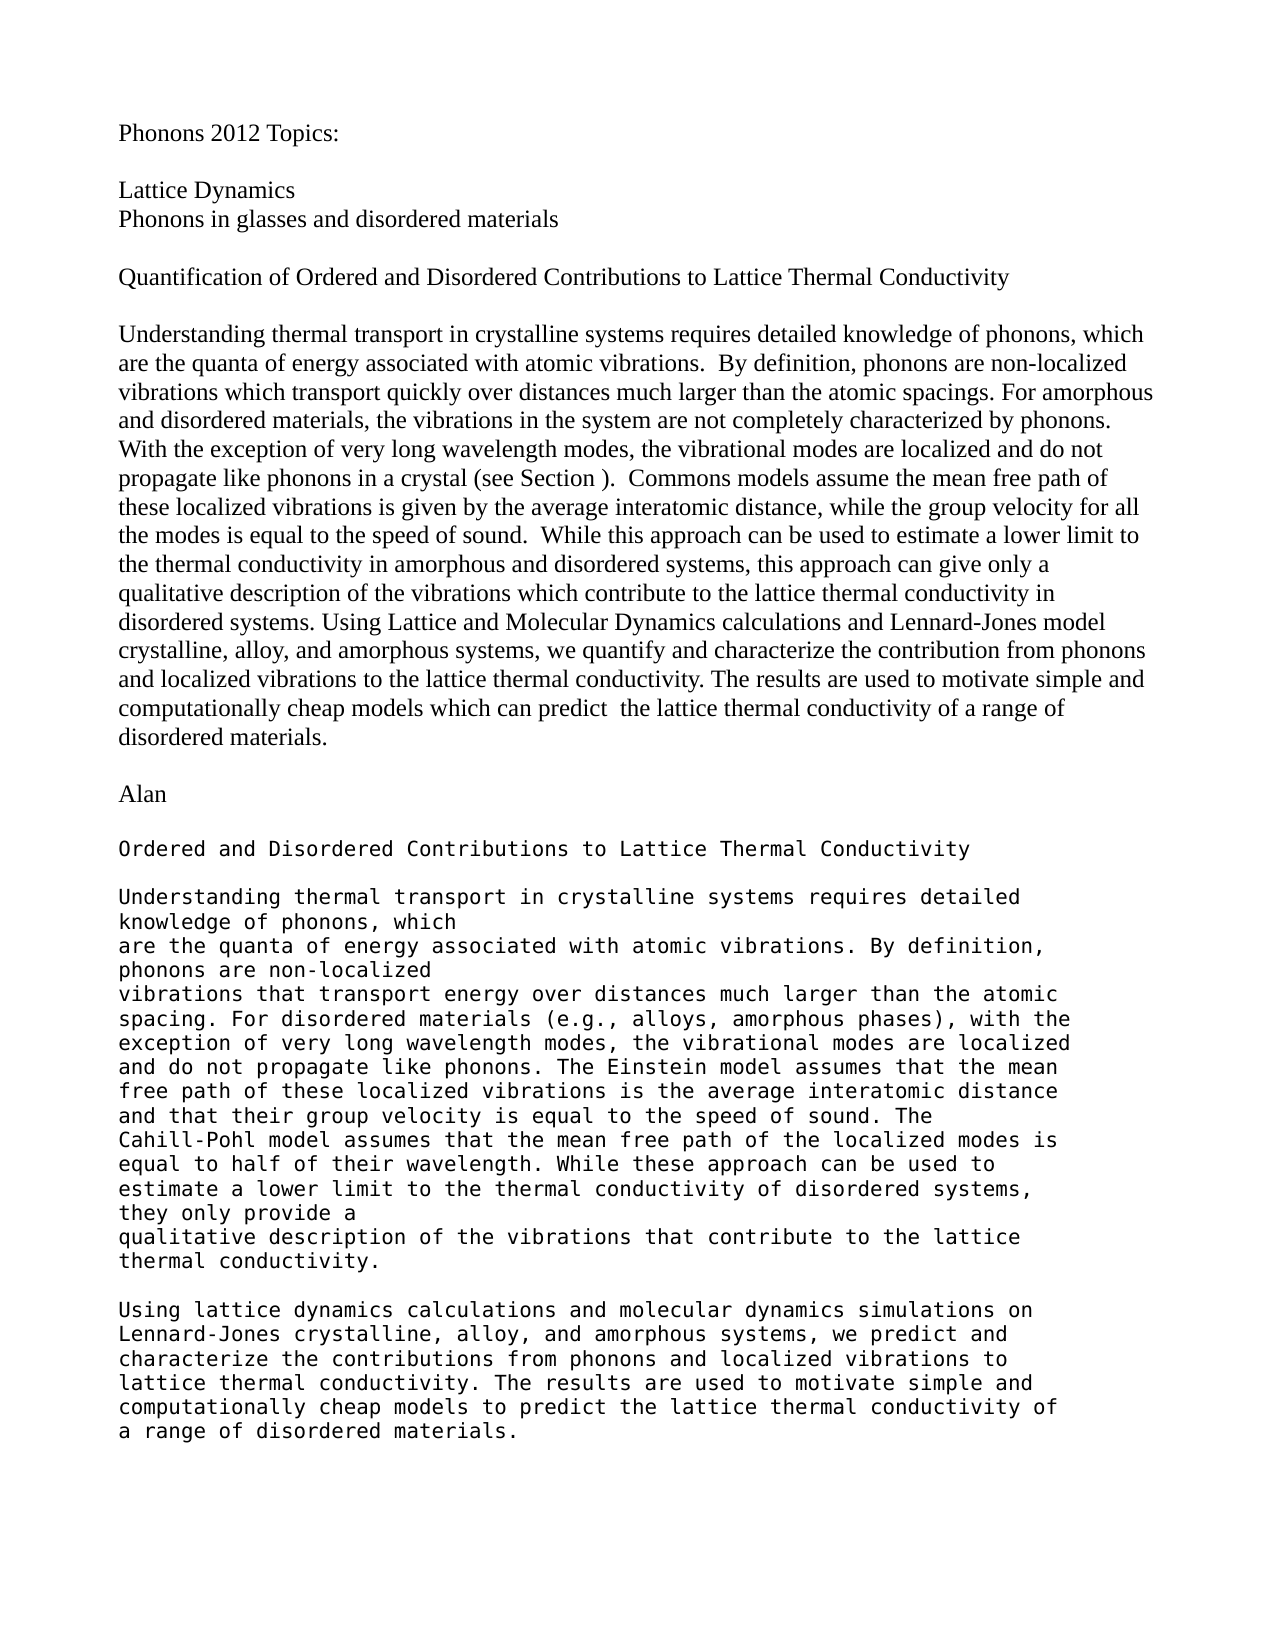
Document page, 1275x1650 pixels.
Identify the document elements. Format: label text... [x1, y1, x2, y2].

text a range of disordered materials. [118, 1419, 1157, 1444]
text qualitative description of the vibrations that contribute to the lattice [118, 1225, 1157, 1249]
text equal to half of their wavelength. While these approach can be used to [118, 1152, 1157, 1177]
text spacing. For disordered materials (e.g., alloys, amorphous phases), with the [118, 1007, 1157, 1031]
text and do not propagate like phonons. The Einstein model assumes that the mean [118, 1055, 1157, 1079]
text Phonons in glasses and disordered materials [118, 204, 1157, 233]
text Understanding thermal transport in crystalline systems requires detailed knowledge of phonons, which are the quanta of energy associated with atomic vibrations. By definition, phonons are non-localized vibrations which transport quickly over distances much larger than the atomic spacings. For amorphous and disordered materials, the vibrations in the system are not completely characterized by phonons. With the exception of very long wavelength modes, the vibrational modes are localized and do not propagate like phonons in a crystal (see Section ). Commons models assume the mean free path of these localized vibrations is given by the average interatomic distance, while the group velocity for all the modes is equal to the speed of sound. While this approach can be used to estimate a lower limit to the thermal conductivity in amorphous and disordered systems, this approach can give only a qualitative description of the vibrations which contribute to the lattice thermal conductivity in disordered systems. Using Lattice and Molecular Dynamics calculations and Lennard-Jones model crystalline, alloy, and amorphous systems, we quantify and characterize the contribution from phonons and localized vibrations to the lattice thermal conductivity. The results are used to motivate simple and computationally cheap models which can predict the lattice thermal conductivity of a range of disordered materials. [118, 319, 1157, 751]
text they only provide a [118, 1201, 1157, 1225]
text estimate a lower limit to the thermal conductivity of disordered systems, [118, 1177, 1157, 1201]
text Cahill-Pohl model assumes that the mean free path of the localized modes is [118, 1128, 1157, 1152]
text phonons are non-localized [118, 958, 1157, 982]
text Lattice Dynamics [118, 176, 1157, 204]
text knowledge of phonons, which [118, 910, 1157, 934]
text Quantification of Ordered and Disordered Contributions to Lattice Thermal Conductivity [118, 262, 1157, 291]
text exception of very long wavelength modes, the vibrational modes are localized [118, 1031, 1157, 1055]
text Lennard-Jones crystalline, alloy, and amorphous systems, we predict and [118, 1322, 1157, 1347]
text Understanding thermal transport in crystalline systems requires detailed [118, 885, 1157, 910]
text characterize the contributions from phonons and localized vibrations to [118, 1347, 1157, 1371]
text free path of these localized vibrations is the average interatomic distance [118, 1079, 1157, 1104]
text Phonons 2012 Topics: [118, 118, 1157, 147]
text Using lattice dynamics calculations and molecular dynamics simulations on [118, 1298, 1157, 1322]
text Alan [118, 779, 1157, 808]
text vibrations that transport energy over distances much larger than the atomic [118, 982, 1157, 1007]
text lattice thermal conductivity. The results are used to motivate simple and [118, 1371, 1157, 1395]
text computationally cheap models to predict the lattice thermal conductivity of [118, 1395, 1157, 1419]
text and that their group velocity is equal to the speed of sound. The [118, 1104, 1157, 1128]
text Ordered and Disordered Contributions to Lattice Thermal Conductivity [118, 837, 1157, 861]
text thermal conductivity. [118, 1249, 1157, 1274]
text are the quanta of energy associated with atomic vibrations. By definition, [118, 934, 1157, 958]
